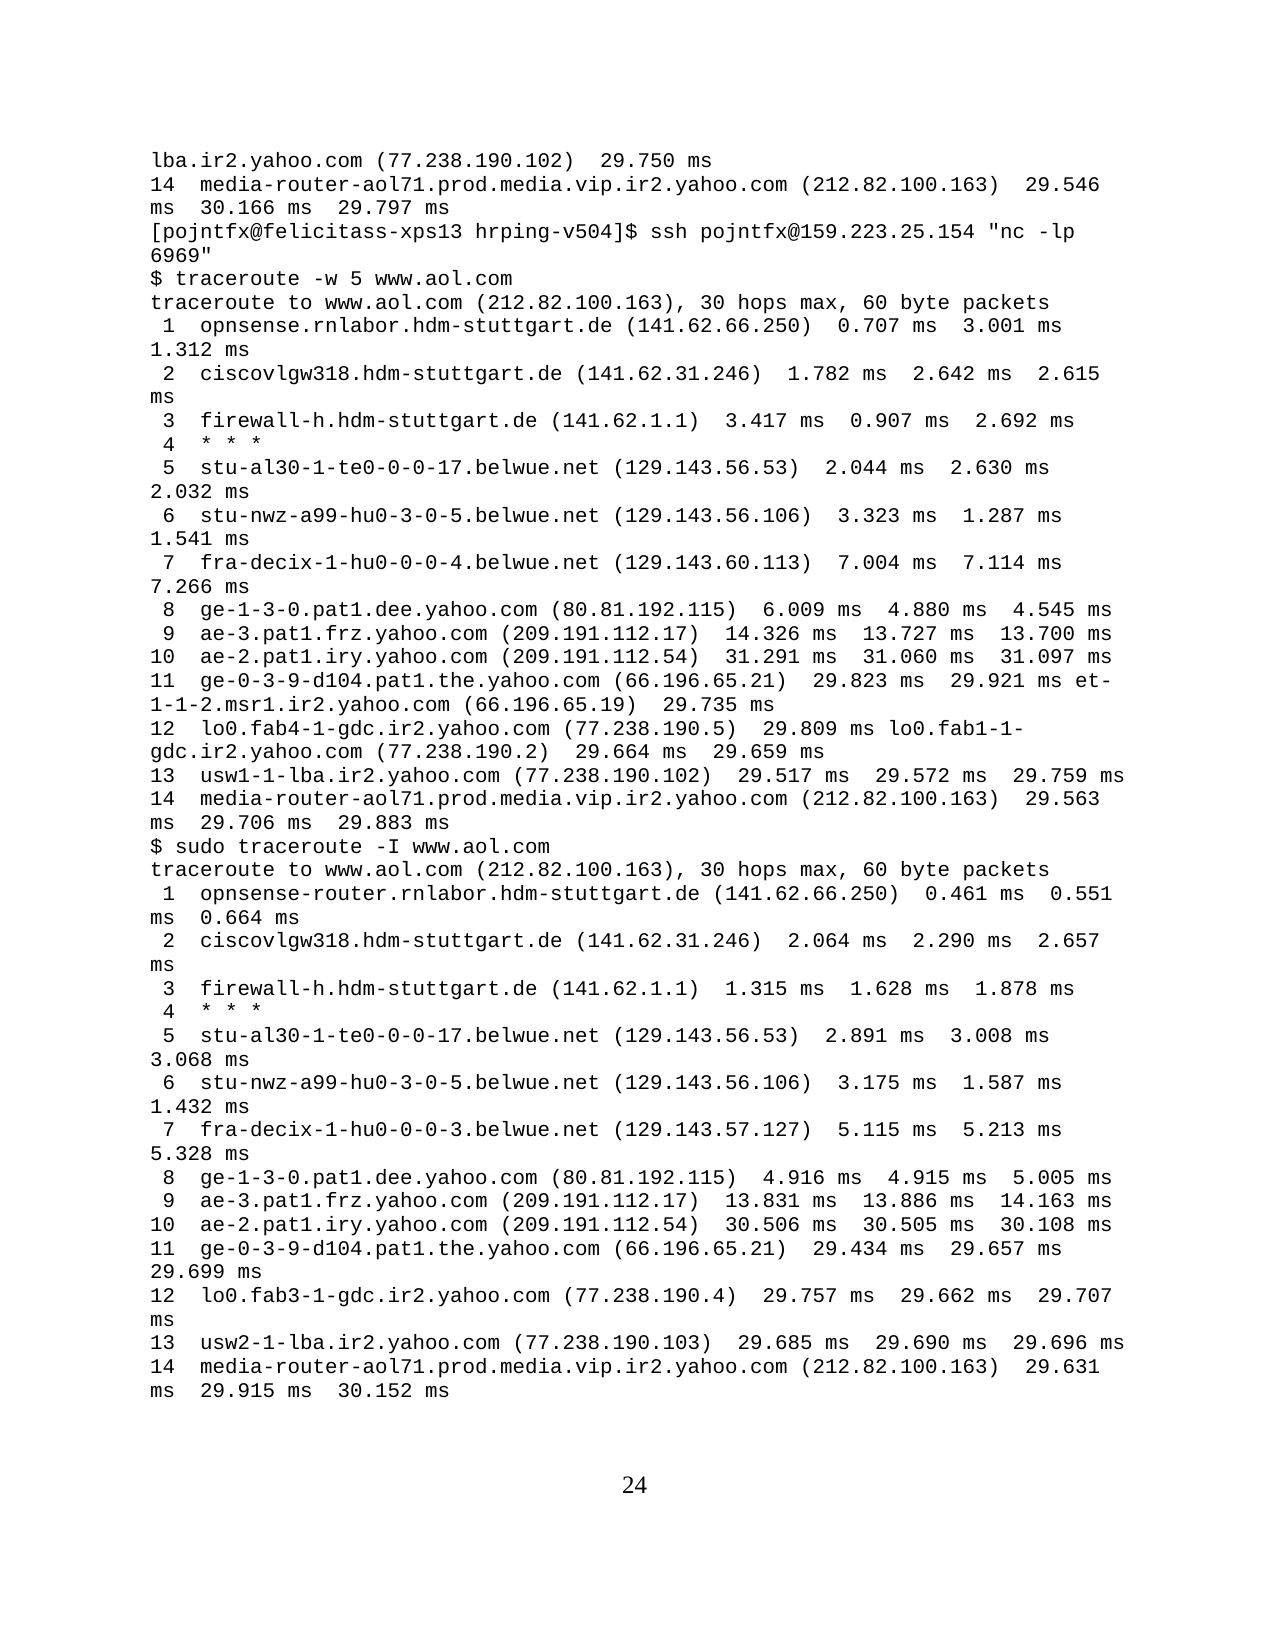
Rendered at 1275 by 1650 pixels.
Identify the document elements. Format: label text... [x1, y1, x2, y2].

text 12 lo0.fab3-1-gdc.ir2.yahoo.com (77.238.190.4) 29.757 ms 29.662 ms 29.707 ms [150, 1285, 1125, 1332]
text 4 * * * [150, 1001, 1125, 1025]
text 9 ae-3.pat1.frz.yahoo.com (209.191.112.17) 13.831 ms 13.886 ms 14.163 ms [150, 1190, 1125, 1214]
text [pojntfx@felicitass-xps13 hrping-v504]$ ssh pojntfx@159.223.25.154 "nc -lp 6969" [150, 221, 1125, 268]
text 2 ciscovlgw318.hdm-stuttgart.de (141.62.31.246) 1.782 ms 2.642 ms 2.615 ms [150, 363, 1125, 410]
text 8 ge-1-3-0.pat1.dee.yahoo.com (80.81.192.115) 4.916 ms 4.915 ms 5.005 ms [150, 1167, 1125, 1190]
text 14 media-router-aol71.prod.media.vip.ir2.yahoo.com (212.82.100.163) 29.631 ms 29.915 ms 30.152 ms [150, 1356, 1125, 1403]
text $ sudo traceroute -I www.aol.com [150, 836, 1125, 859]
text 2 ciscovlgw318.hdm-stuttgart.de (141.62.31.246) 2.064 ms 2.290 ms 2.657 ms [150, 930, 1125, 978]
text 13 usw2-1-lba.ir2.yahoo.com (77.238.190.103) 29.685 ms 29.690 ms 29.696 ms [150, 1332, 1125, 1356]
text 1 opnsense-router.rnlabor.hdm-stuttgart.de (141.62.66.250) 0.461 ms 0.551 ms 0.664 ms [150, 883, 1125, 930]
text 3 firewall-h.hdm-stuttgart.de (141.62.1.1) 1.315 ms 1.628 ms 1.878 ms [150, 978, 1125, 1001]
text 13 usw1-1-lba.ir2.yahoo.com (77.238.190.102) 29.517 ms 29.572 ms 29.759 ms [150, 765, 1125, 788]
text 7 fra-decix-1-hu0-0-0-3.belwue.net (129.143.57.127) 5.115 ms 5.213 ms 5.328 ms [150, 1119, 1125, 1167]
text $ traceroute -w 5 www.aol.com [150, 268, 1125, 292]
text 3 firewall-h.hdm-stuttgart.de (141.62.1.1) 3.417 ms 0.907 ms 2.692 ms [150, 410, 1125, 434]
text 5 stu-al30-1-te0-0-0-17.belwue.net (129.143.56.53) 2.044 ms 2.630 ms 2.032 ms [150, 457, 1125, 505]
text 5 stu-al30-1-te0-0-0-17.belwue.net (129.143.56.53) 2.891 ms 3.008 ms 3.068 ms [150, 1025, 1125, 1072]
text 8 ge-1-3-0.pat1.dee.yahoo.com (80.81.192.115) 6.009 ms 4.880 ms 4.545 ms [150, 599, 1125, 623]
text 12 lo0.fab4-1-gdc.ir2.yahoo.com (77.238.190.5) 29.809 ms lo0.fab1-1-gdc.ir2.yahoo.com (77.238.190.2) 29.664 ms 29.659 ms [150, 717, 1125, 765]
text traceroute to www.aol.com (212.82.100.163), 30 hops max, 60 byte packets [150, 859, 1125, 883]
text 1 opnsense.rnlabor.hdm-stuttgart.de (141.62.66.250) 0.707 ms 3.001 ms 1.312 ms [150, 316, 1125, 363]
text 11 ge-0-3-9-d104.pat1.the.yahoo.com (66.196.65.21) 29.434 ms 29.657 ms 29.699 ms [150, 1238, 1125, 1285]
text 9 ae-3.pat1.frz.yahoo.com (209.191.112.17) 14.326 ms 13.727 ms 13.700 ms [150, 623, 1125, 647]
text 14 media-router-aol71.prod.media.vip.ir2.yahoo.com (212.82.100.163) 29.563 ms 29.706 ms 29.883 ms [150, 788, 1125, 836]
text 11 ge-0-3-9-d104.pat1.the.yahoo.com (66.196.65.21) 29.823 ms 29.921 ms et-1-1-2.msr1.ir2.yahoo.com (66.196.65.19) 29.735 ms [150, 670, 1125, 717]
text 6 stu-nwz-a99-hu0-3-0-5.belwue.net (129.143.56.106) 3.323 ms 1.287 ms 1.541 ms [150, 505, 1125, 552]
text traceroute to www.aol.com (212.82.100.163), 30 hops max, 60 byte packets [150, 292, 1125, 316]
text 10 ae-2.pat1.iry.yahoo.com (209.191.112.54) 30.506 ms 30.505 ms 30.108 ms [150, 1214, 1125, 1238]
text 14 media-router-aol71.prod.media.vip.ir2.yahoo.com (212.82.100.163) 29.546 ms 30.166 ms 29.797 ms [150, 174, 1125, 221]
text 7 fra-decix-1-hu0-0-0-4.belwue.net (129.143.60.113) 7.004 ms 7.114 ms 7.266 ms [150, 552, 1125, 599]
text lba.ir2.yahoo.com (77.238.190.102) 29.750 ms [150, 150, 1125, 174]
text 6 stu-nwz-a99-hu0-3-0-5.belwue.net (129.143.56.106) 3.175 ms 1.587 ms 1.432 ms [150, 1072, 1125, 1119]
text 4 * * * [150, 434, 1125, 457]
text 10 ae-2.pat1.iry.yahoo.com (209.191.112.54) 31.291 ms 31.060 ms 31.097 ms [150, 647, 1125, 670]
